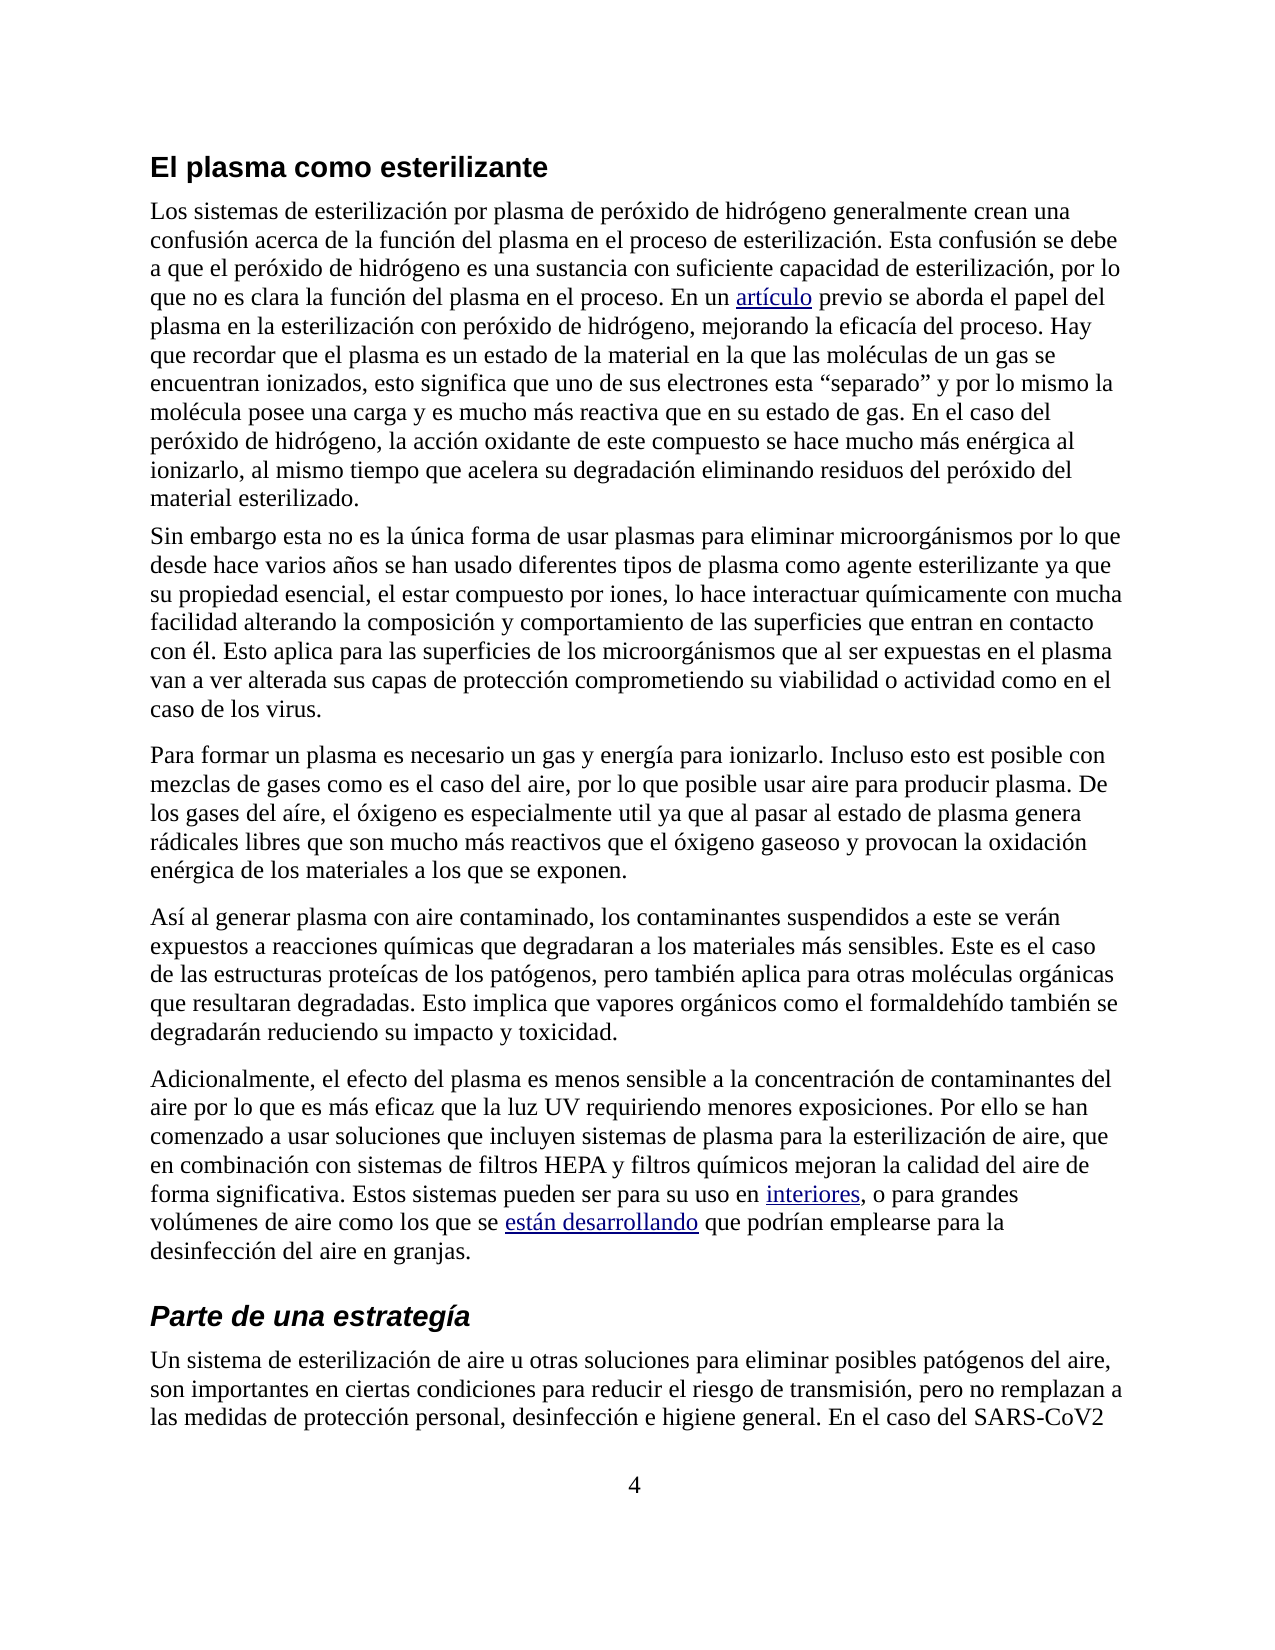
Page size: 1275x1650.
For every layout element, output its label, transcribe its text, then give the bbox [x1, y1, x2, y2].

text Adicionalmente, el efecto del plasma es menos sensible a la concentración de contaminantes del aire por lo que es más eficaz que la luz UV requiriendo menores exposiciones. Por ello se han comenzado a usar soluciones que incluyen sistemas de plasma para la esterilización de aire, que en combinación con sistemas de filtros HEPA y filtros químicos mejoran la calidad del aire de forma significativa. Estos sistemas pueden ser para su uso en interiores, o para grandes volúmenes de aire como los que se están desarrollando que podrían emplearse para la desinfección del aire en granjas. [150, 1064, 1125, 1265]
text Un sistema de esterilización de aire u otras soluciones para eliminar posibles patógenos del aire, son importantes en ciertas condiciones para reducir el riesgo de transmisión, pero no remplazan a las medidas de protección personal, desinfección e higiene general. En el caso del SARS-CoV2 [150, 1345, 1125, 1431]
text Los sistemas de esterilización por plasma de peróxido de hidrógeno generalmente crean una confusión acerca de la función del plasma en el proceso de esterilización. Esta confusión se debe a que el peróxido de hidrógeno es una sustancia con suficiente capacidad de esterilización, por lo que no es clara la función del plasma en el proceso. En un artículo previo se aborda el papel del plasma en la esterilización con peróxido de hidrógeno, mejorando la eficacía del proceso. Hay que recordar que el plasma es un estado de la material en la que las moléculas de un gas se encuentran ionizados, esto significa que uno de sus electrones esta “separado” y por lo mismo la molécula posee una carga y es mucho más reactiva que en su estado de gas. En el caso del peróxido de hidrógeno, la acción oxidante de este compuesto se hace mucho más enérgica al ionizarlo, al mismo tiempo que acelera su degradación eliminando residuos del peróxido del material esterilizado. [150, 196, 1125, 512]
text Así al generar plasma con aire contaminado, los contaminantes suspendidos a este se verán expuestos a reacciones químicas que degradaran a los materiales más sensibles. Este es el caso de las estructuras proteícas de los patógenos, pero también aplica para otras moléculas orgánicas que resultaran degradadas. Esto implica que vapores orgánicos como el formaldehído también se degradarán reduciendo su impacto y toxicidad. [150, 902, 1125, 1046]
subtitle Parte de una estrategía [150, 1299, 1125, 1332]
text Para formar un plasma es necesario un gas y energía para ionizarlo. Incluso esto est posible con mezclas de gases como es el caso del aire, por lo que posible usar aire para producir plasma. De los gases del aíre, el óxigeno es especialmente util ya que al pasar al estado de plasma genera rádicales libres que son mucho más reactivos que el óxigeno gaseoso y provocan la oxidación enérgica de los materiales a los que se exponen. [150, 740, 1125, 884]
subtitle El plasma como esterilizante [150, 150, 1125, 183]
text Sin embargo esta no es la única forma de usar plasmas para eliminar microorgánismos por lo que desde hace varios años se han usado diferentes tipos de plasma como agente esterilizante ya que su propiedad esencial, el estar compuesto por iones, lo hace interactuar químicamente con mucha facilidad alterando la composición y comportamiento de las superficies que entran en contacto con él. Esto aplica para las superficies de los microorgánismos que al ser expuestas en el plasma van a ver alterada sus capas de protección comprometiendo su viabilidad o actividad como en el caso de los virus. [150, 521, 1125, 722]
